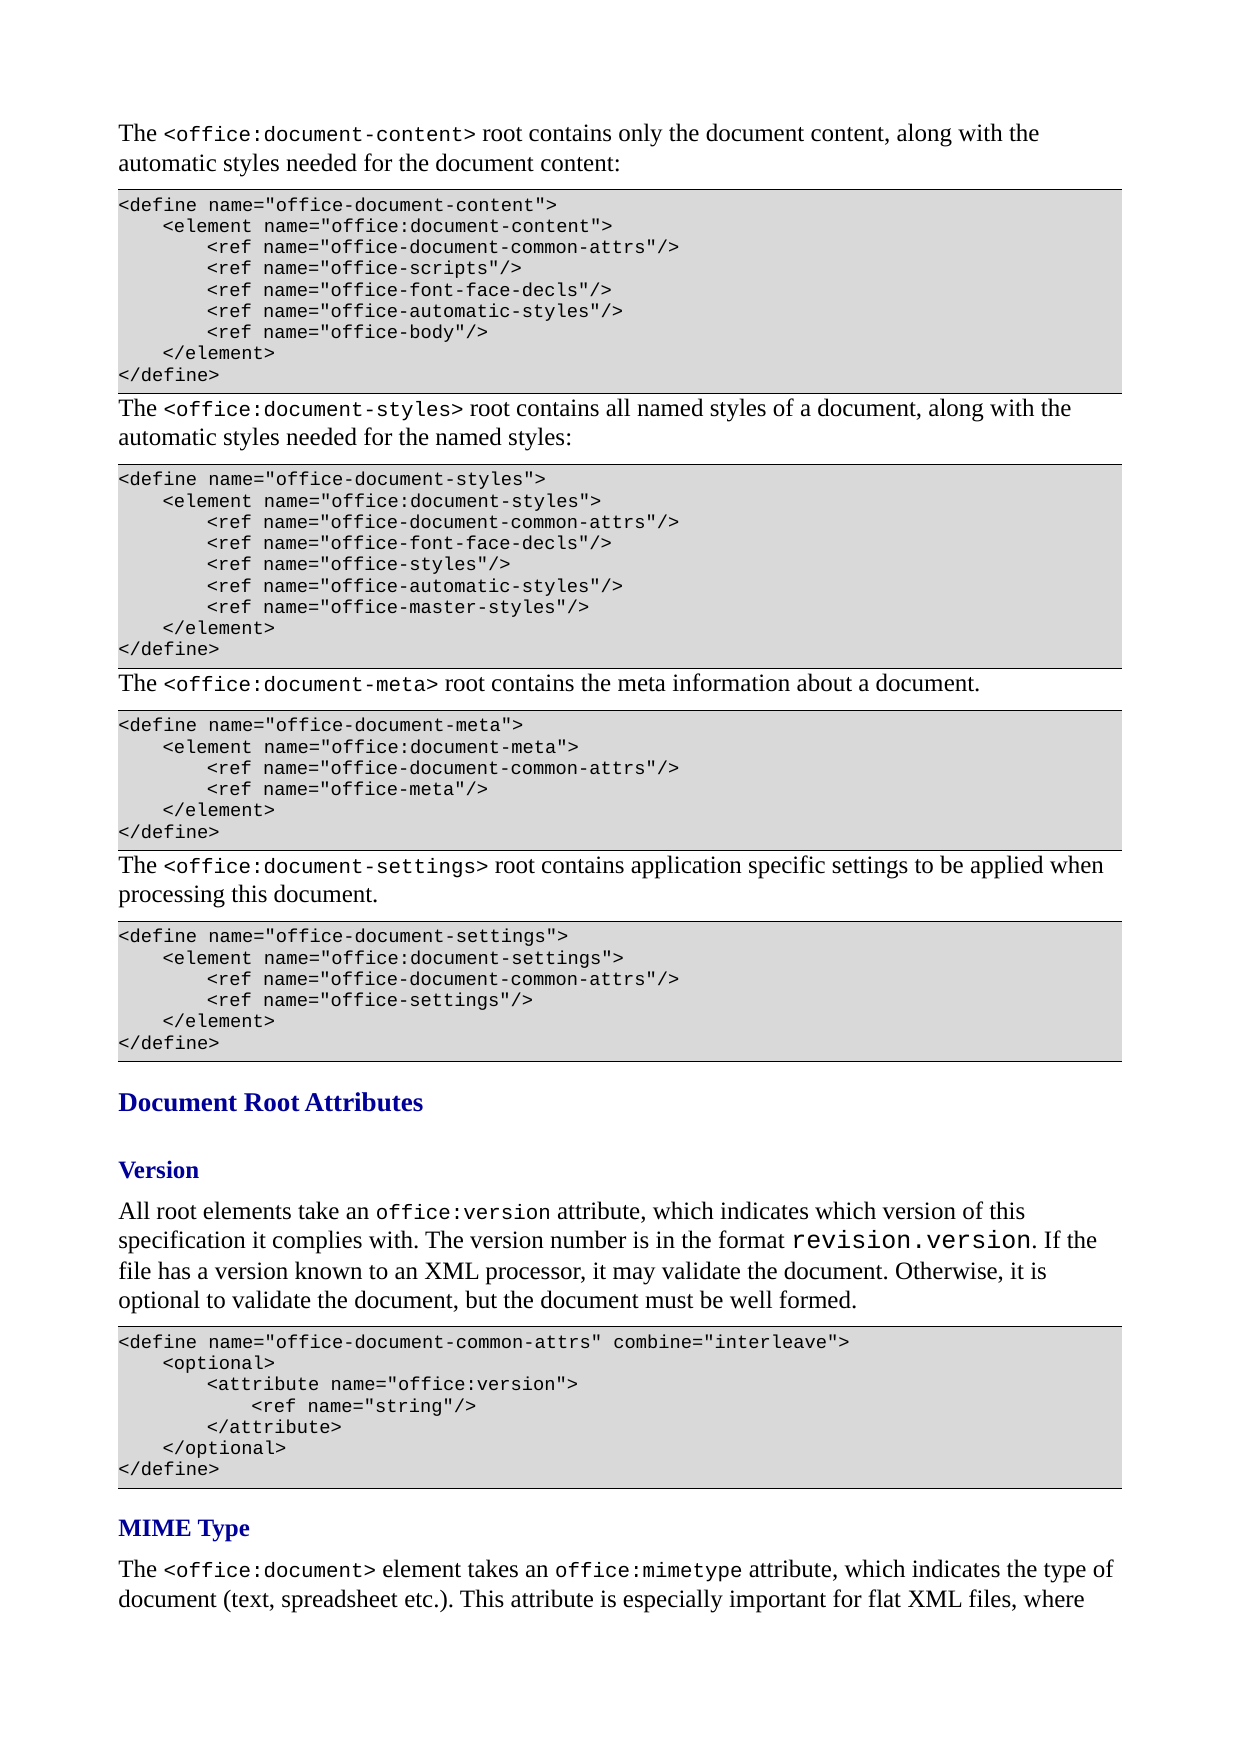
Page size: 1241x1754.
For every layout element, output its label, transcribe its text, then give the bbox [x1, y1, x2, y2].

text <define name="office-document-content"> [118, 190, 1122, 217]
subtitle Version [118, 1155, 1122, 1183]
text </define> [118, 1454, 1122, 1488]
text </element> [118, 801, 1122, 816]
text </define> [118, 816, 1122, 850]
text <ref name="office-meta"/> [118, 780, 1122, 801]
text All root elements take an office:version attribute, which indicates which version of this specification it complies with. The version number is in the format revision.version. If the file has a version known to an XML processor, it may validate the document. Otherwise, it is optional to validate the document, but the document must be well formed. [118, 1196, 1122, 1314]
subtitle MIME Type [118, 1513, 1122, 1542]
text <ref name="office-document-common-attrs"/> [118, 513, 1122, 534]
text </optional> [118, 1439, 1122, 1454]
text </define> [118, 634, 1122, 668]
text The <office:document-styles> root contains all named styles of a document, along with the automatic styles needed for the named styles: [118, 394, 1122, 451]
text </element> [118, 1012, 1122, 1027]
text <ref name="office-font-face-decls"/> [118, 534, 1122, 555]
text <ref name="office-document-common-attrs"/> [118, 759, 1122, 780]
text <ref name="office-scripts"/> [118, 259, 1122, 280]
text The <office:document> element takes an office:mimetype attribute, which indicates the type of document (text, spreadsheet etc.). This attribute is especially important for flat XML files, where this is the only way the type of document can be detected (in a package, the MIME type is also present in a separate file, see section ). Its values are the MIME types that are used for the packaged variant of office documents (see section ). [118, 1554, 1122, 1612]
text </attribute> [118, 1418, 1122, 1439]
text <ref name="office-automatic-styles"/> [118, 576, 1122, 598]
text <ref name="office-document-common-attrs"/> [118, 970, 1122, 991]
text <define name="office-document-meta"> [118, 711, 1122, 737]
text <ref name="office-settings"/> [118, 991, 1122, 1012]
text <element name="office:document-meta"> [118, 737, 1122, 759]
text <define name="office-document-styles"> [118, 465, 1122, 491]
text <ref name="office-body"/> [118, 323, 1122, 344]
text <ref name="office-document-common-attrs"/> [118, 238, 1122, 259]
text The <office:document-settings> root contains application specific settings to be applied when processing this document. [118, 851, 1122, 908]
text </define> [118, 1027, 1122, 1061]
text <define name="office-document-common-attrs" combine="interleave"> [118, 1327, 1122, 1354]
text The <office:document-meta> root contains the meta information about a document. [118, 669, 1122, 697]
text <attribute name="office:version"> [118, 1375, 1122, 1396]
text </element> [118, 619, 1122, 634]
text <optional> [118, 1354, 1122, 1375]
text <element name="office:document-content"> [118, 217, 1122, 238]
text <element name="office:document-styles"> [118, 491, 1122, 513]
text The <office:document-content> root contains only the document content, along with the automatic styles needed for the document content: [118, 118, 1122, 176]
text </define> [118, 359, 1122, 393]
text <ref name="string"/> [118, 1396, 1122, 1418]
text <ref name="office-styles"/> [118, 555, 1122, 576]
text <element name="office:document-settings"> [118, 948, 1122, 970]
subtitle Document Root Attributes [118, 1086, 1122, 1117]
text <define name="office-document-settings"> [118, 922, 1122, 948]
text <ref name="office-automatic-styles"/> [118, 302, 1122, 323]
text <ref name="office-font-face-decls"/> [118, 280, 1122, 302]
text </element> [118, 344, 1122, 359]
text <ref name="office-master-styles"/> [118, 598, 1122, 619]
